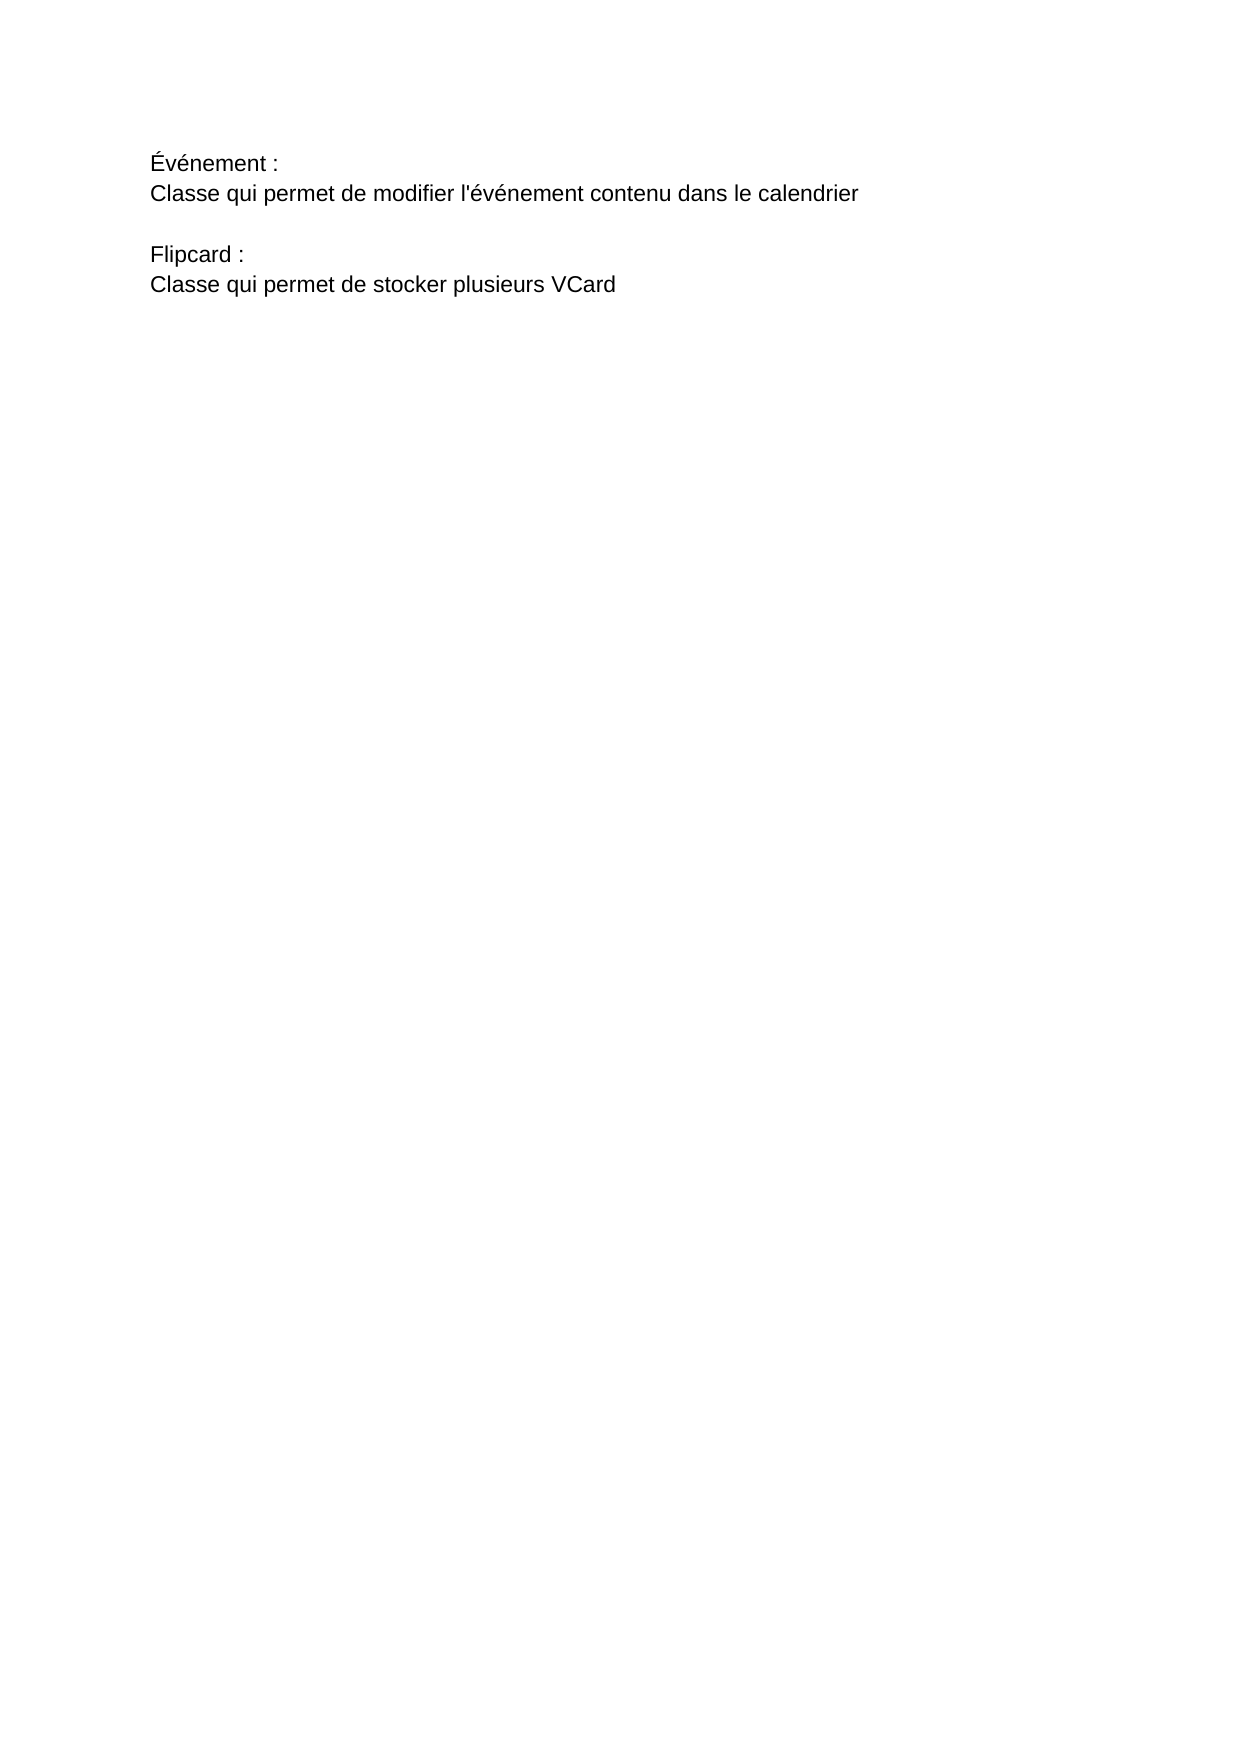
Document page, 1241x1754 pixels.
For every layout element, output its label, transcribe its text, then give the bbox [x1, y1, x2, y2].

text Événement : [150, 150, 1090, 176]
text Classe qui permet de stocker plusieurs VCard [150, 271, 1090, 297]
text Classe qui permet de modifier l'événement contenu dans le calendrier [150, 180, 1090, 207]
text Flipcard : [150, 210, 1090, 267]
